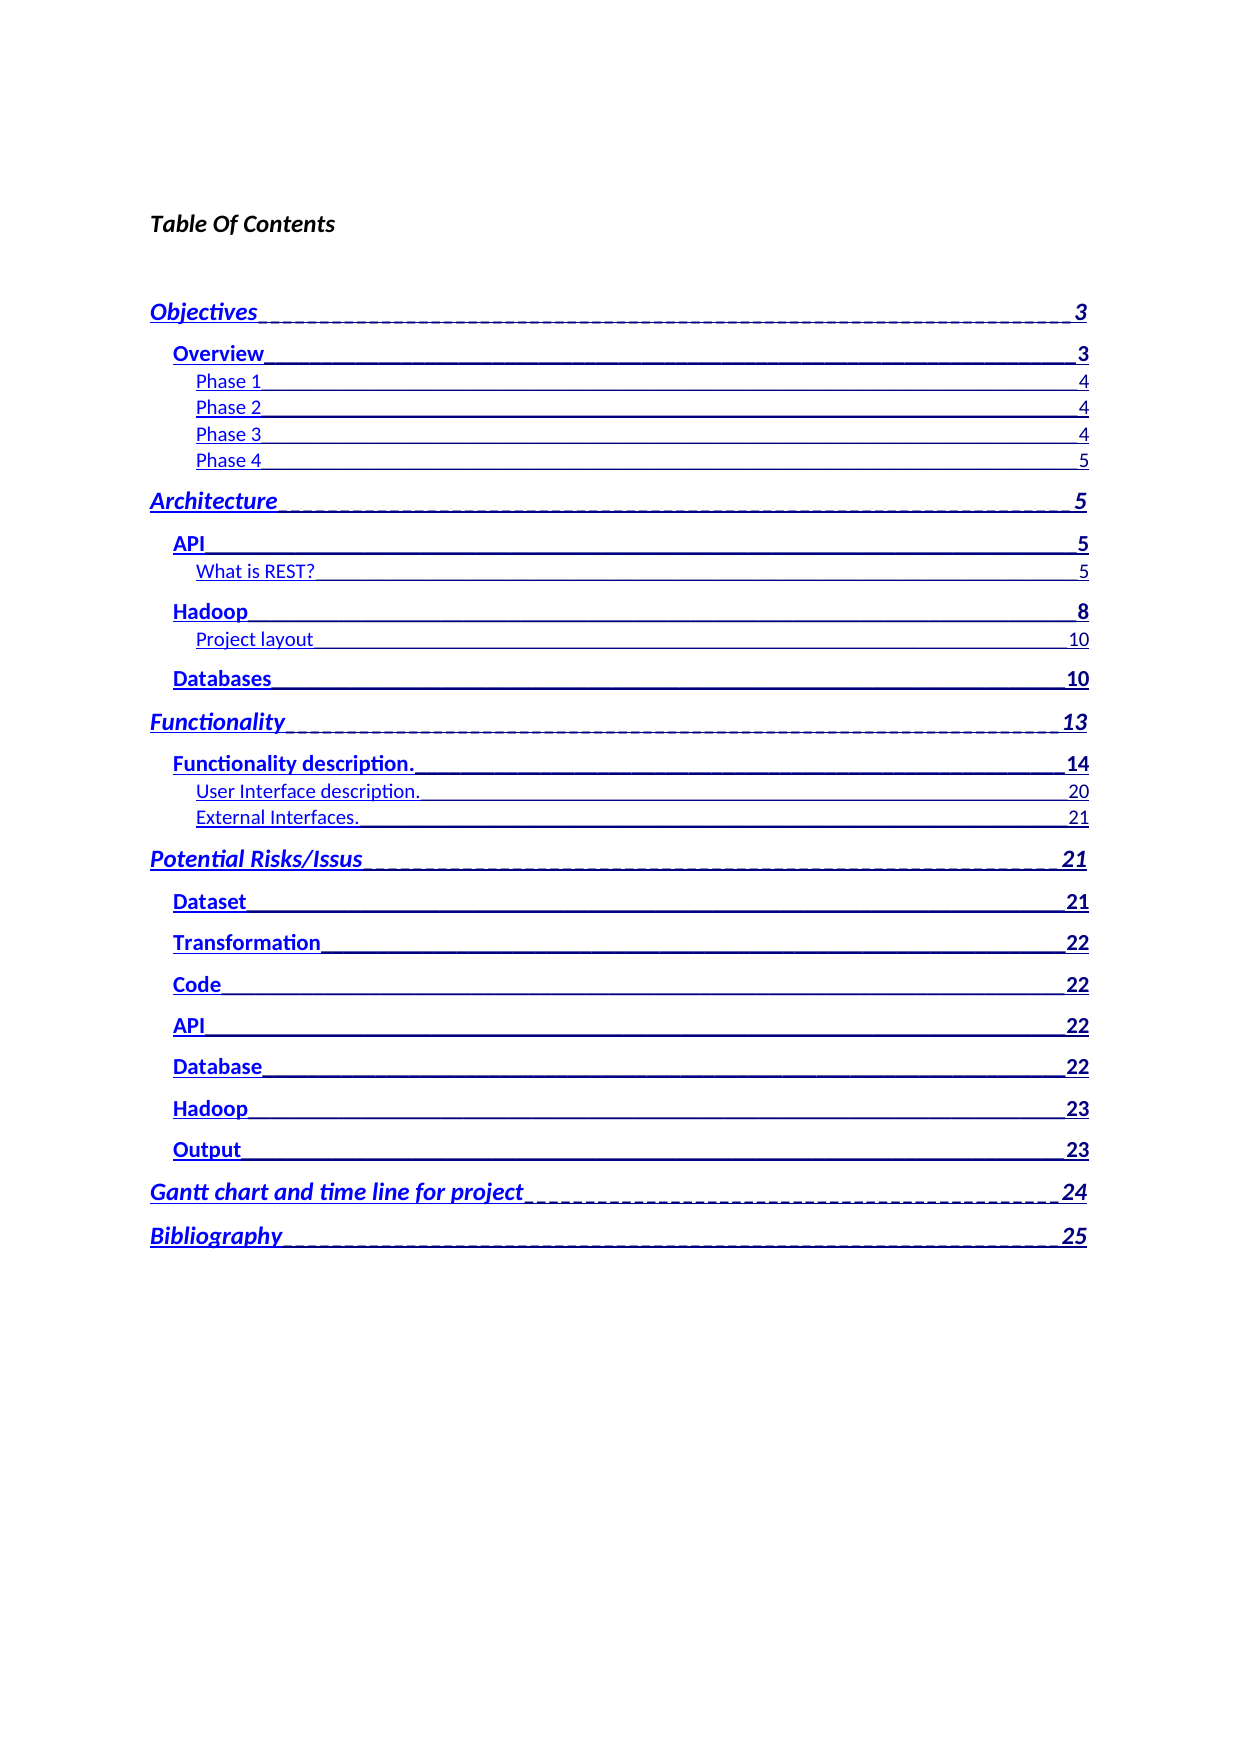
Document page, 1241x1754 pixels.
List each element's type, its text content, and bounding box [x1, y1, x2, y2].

text Database 22 [173, 1052, 1090, 1081]
text Output 23 [173, 1135, 1090, 1163]
text Phase 2 4 [196, 394, 1090, 420]
text Bibliography 25 [150, 1220, 1090, 1251]
text Databases 10 [173, 664, 1090, 692]
text Table Of Contents [150, 208, 1090, 238]
text Objectives 3 [150, 296, 1090, 326]
text Potential Risks/Issus 21 [150, 843, 1090, 874]
text Phase 3 4 [196, 421, 1090, 446]
text Project layout 10 [196, 626, 1090, 651]
text Architecture 5 [150, 486, 1090, 516]
text API 22 [173, 1011, 1090, 1039]
text Functionality 13 [150, 706, 1090, 736]
text Overview 3 [173, 339, 1090, 368]
text Dataset 21 [173, 887, 1090, 915]
text API 5 [173, 529, 1090, 557]
text External Interfaces. 21 [196, 804, 1090, 830]
text Hadoop 23 [173, 1094, 1090, 1122]
text What is REST? 5 [196, 558, 1090, 584]
text Code 22 [173, 970, 1090, 998]
text Phase 4 5 [196, 447, 1090, 472]
text Functionality description. 14 [173, 749, 1090, 778]
text Hadoop 8 [173, 597, 1090, 625]
text User Interface description. 20 [196, 778, 1090, 804]
text Phase 1 4 [196, 368, 1090, 394]
text Transformation 22 [173, 928, 1090, 956]
text Gantt chart and time line for project 24 [150, 1177, 1090, 1207]
